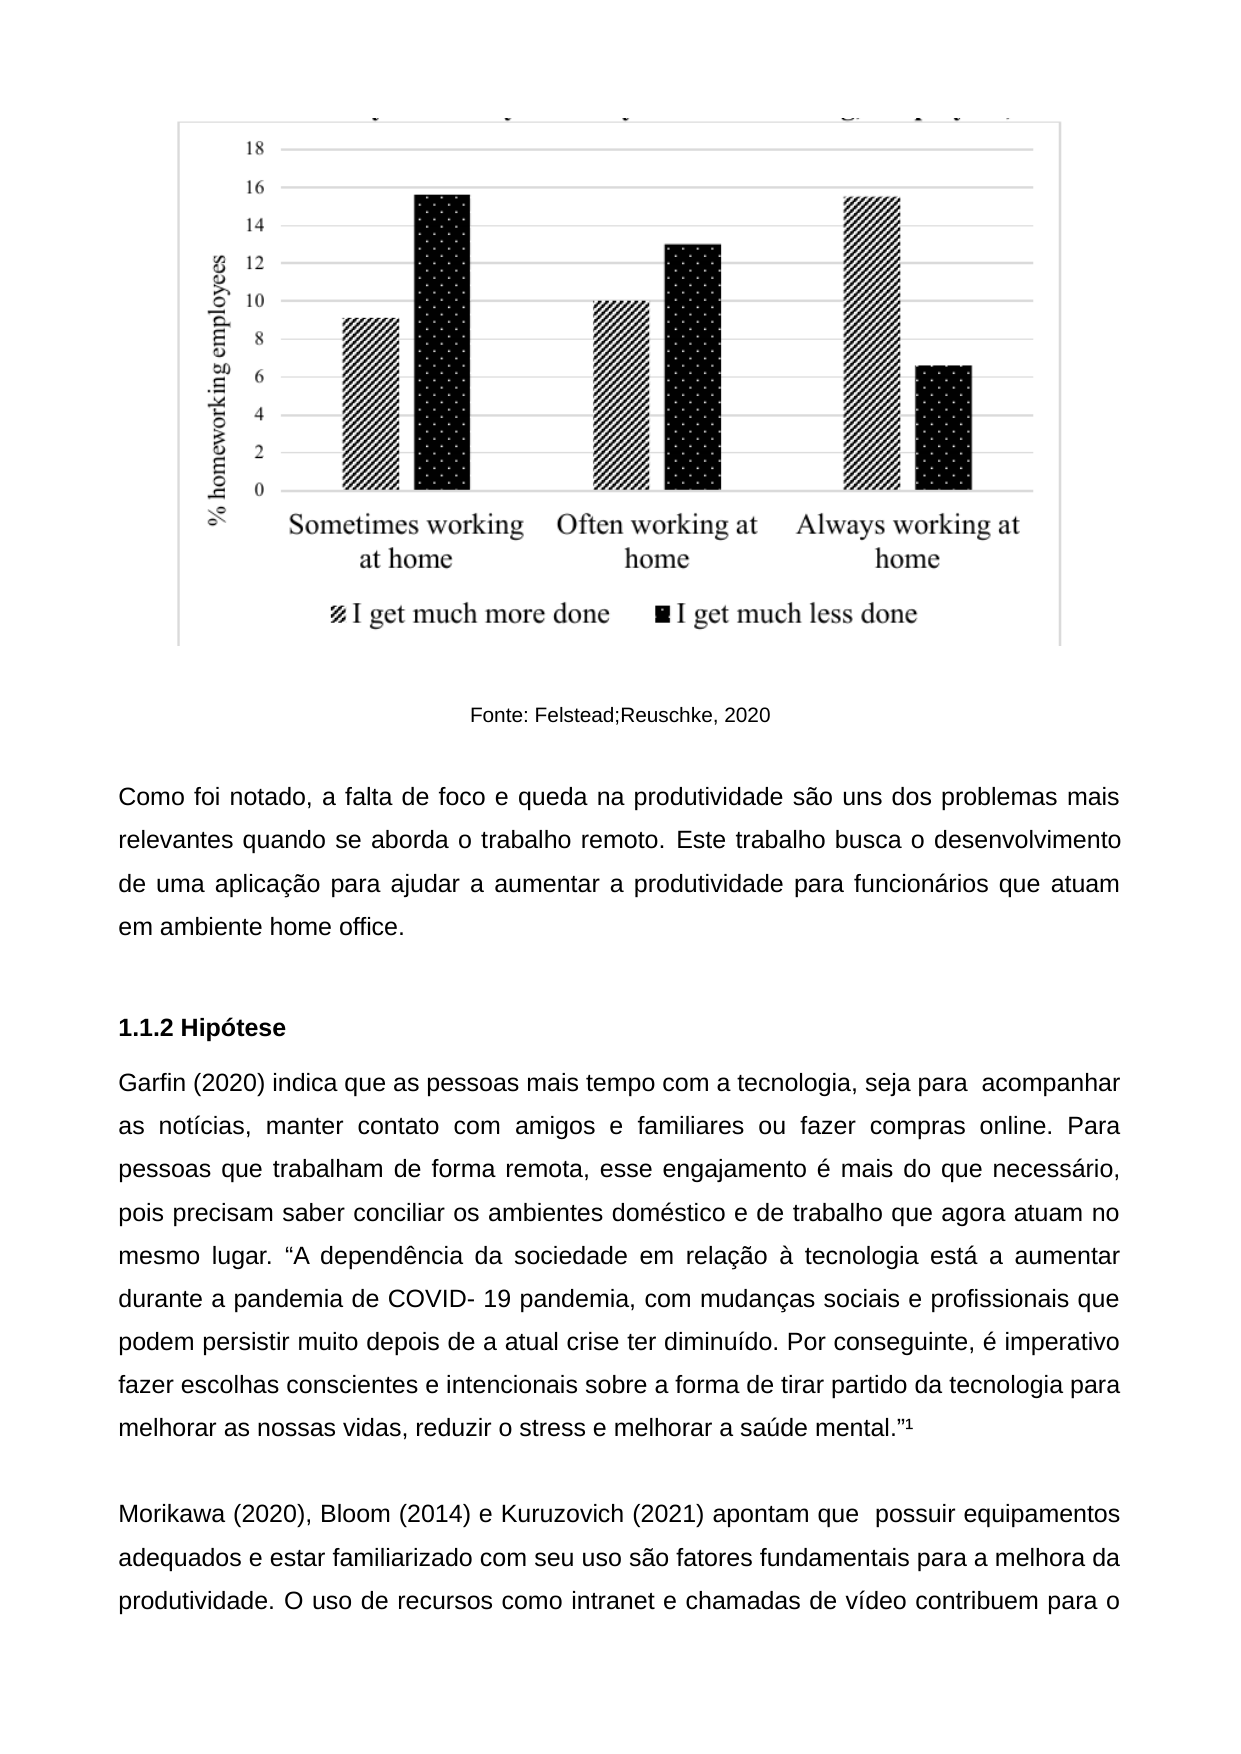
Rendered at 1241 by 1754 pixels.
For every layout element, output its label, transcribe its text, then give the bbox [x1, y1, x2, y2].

text Morikawa (2020), Bloom (2014) e Kuruzovich (2021) apontam que possuir equipamentos adequados e estar familiarizado com seu uso são fatores fundamentais para a melhora da produtividade. O uso de recursos como intranet e chamadas de vídeo contribuem para o [118, 1499, 1122, 1614]
picture [175, 118, 1065, 646]
text Como foi notado, a falta de foco e queda na produtividade são uns dos problemas mais relevantes quando se aborda o trabalho remoto. Este trabalho busca o desenvolvimento de uma aplicação para ajudar a aumentar a produtividade para funcionários que atuam em ambiente home office. [118, 782, 1122, 940]
text Fonte: Felstead;Reuschke, 2020 [118, 703, 1122, 727]
text Garfin (2020) indica que as pessoas mais tempo com a tecnologia, seja para acompanhar as notícias, manter contato com amigos e familiares ou fazer compras online. Para pessoas que trabalham de forma remota, esse engajamento é mais do que necessário, pois precisam saber conciliar os ambientes doméstico e de trabalho que agora atuam no mesmo lugar. “A dependência da sociedade em relação à tecnologia está a aumentar durante a pandemia de COVID- 19 pandemia, com mudanças sociais e profissionais que podem persistir muito depois de a atual crise ter diminuído. Por conseguinte, é imperativo fazer escolhas conscientes e intencionais sobre a forma de tirar partido da tecnologia para melhorar as nossas vidas, reduzir o stress e melhorar a saúde mental.”¹ [118, 1068, 1122, 1442]
subtitle 1.1.2 Hipótese [118, 1012, 1122, 1041]
